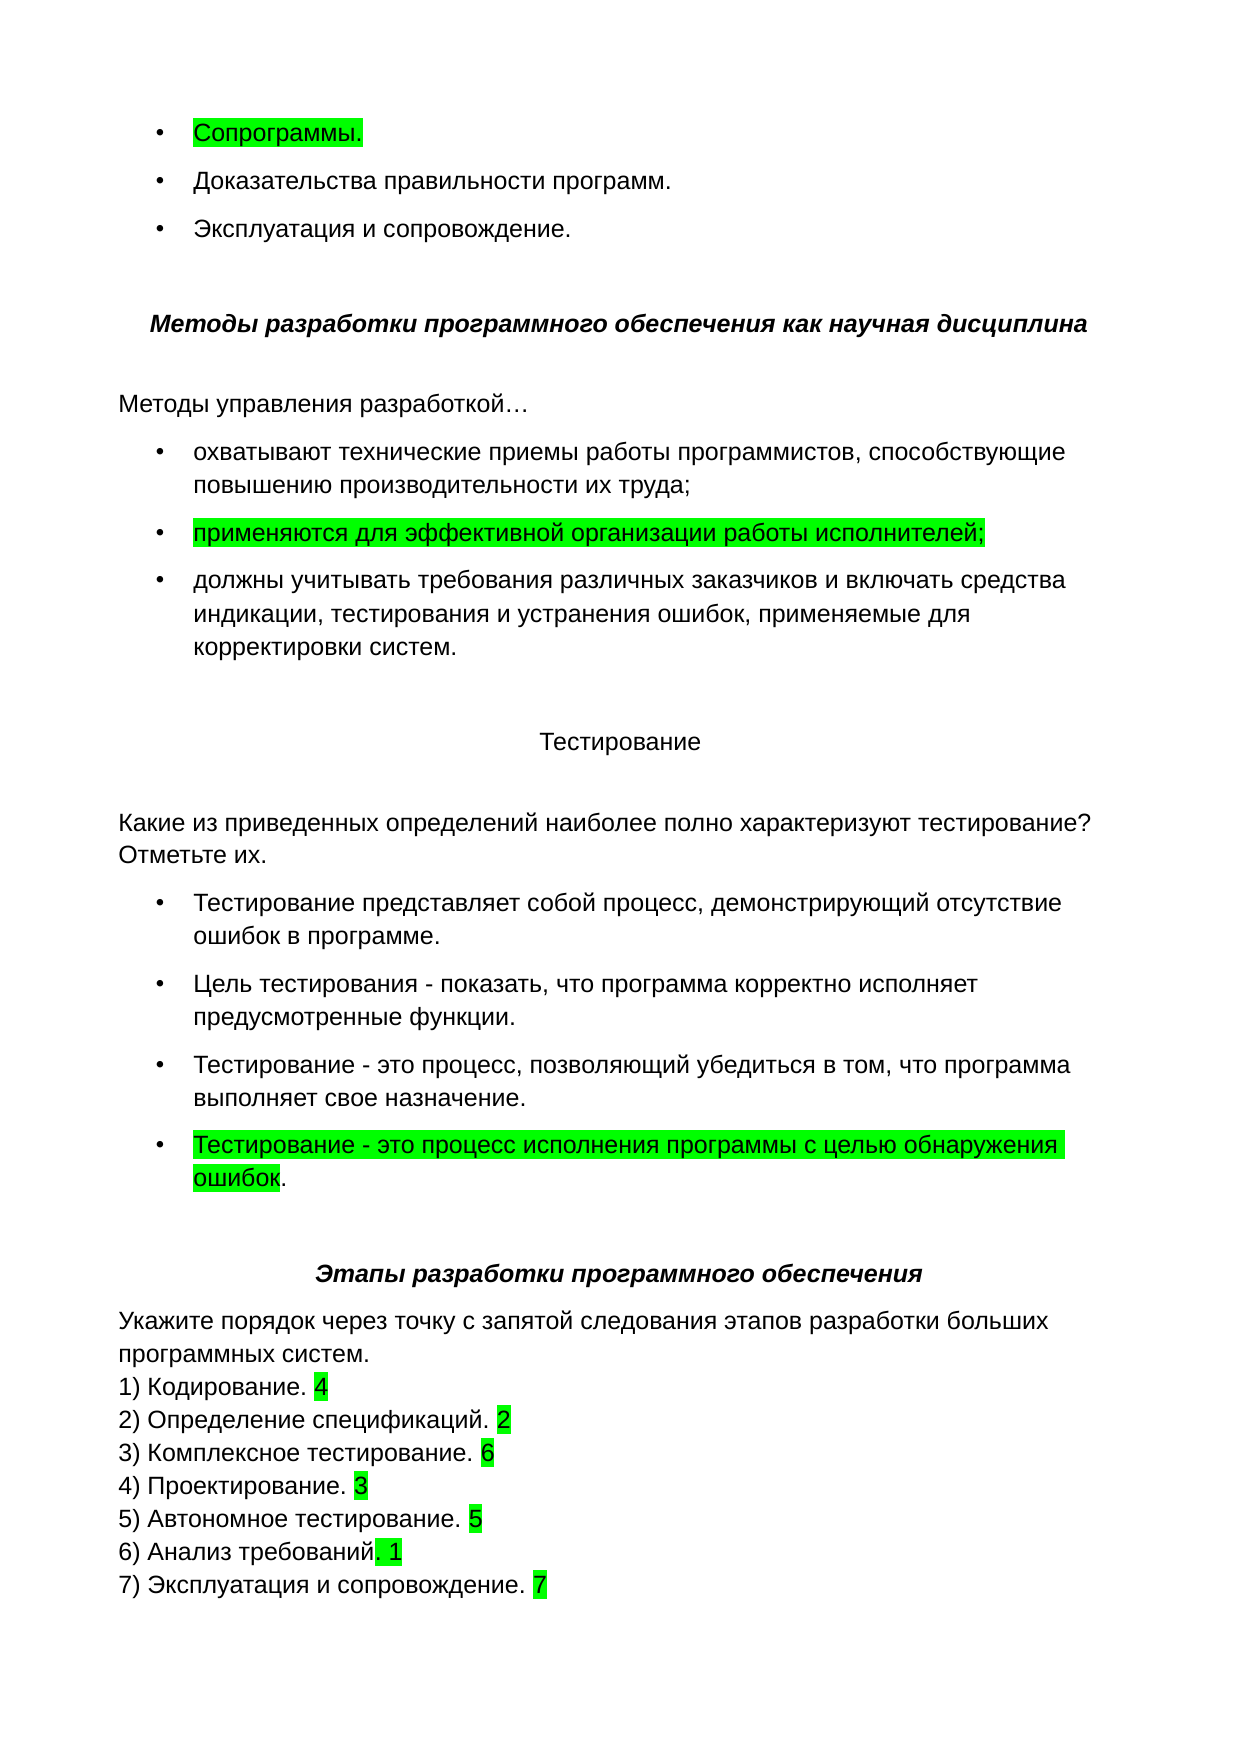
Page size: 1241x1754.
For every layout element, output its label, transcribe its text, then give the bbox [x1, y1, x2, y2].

list должны учитывать требования различных заказчиков и включать средства индикации, тестирования и устранения ошибок, применяемые для корректировки систем. [156, 566, 1122, 660]
list Эксплуатация и сопровождение. [156, 213, 1122, 242]
list охватывают технические приемы работы программистов, способствующие повышению производительности их труда; [156, 437, 1122, 499]
text Укажите порядок через точку с запятой следования этапов разработки больших программных систем. 1) Кодирование. 4 2) Определение спецификаций. 2 3) Комплексное тестирование. 6 4) Проектирование. 3 5) Aвтономное тестирование. 5 6) Анализ требований. 1 7) Эксплуатация и сопровождение. 7 [118, 1306, 1122, 1599]
text Методы управления разработкой… [118, 356, 1122, 418]
list Тестирование - это процесс исполнения программы с целью обнаружения ошибок. [156, 1130, 1122, 1192]
text Этапы разработки программного обеспечения [118, 1259, 1122, 1287]
list Доказательства правильности программ. [156, 166, 1122, 195]
list Тестирование - это процесс, позволяющий убедиться в том, что программа выполняет свое назначение. [156, 1049, 1122, 1111]
text Какие из приведенных определений наиболее полно характеризуют тестирование? Отметьте их. [118, 774, 1122, 869]
list Цель тестирования - показать, что программа корректно исполняет предусмотренные функции. [156, 969, 1122, 1031]
list Тестирование представляет собой процесс, демонстрирующий отсутствие ошибок в программе. [156, 888, 1122, 950]
list применяются для эффективной организации работы исполнителей; [156, 518, 1122, 547]
text Тестирование [118, 727, 1122, 756]
list Сопрограммы. [156, 118, 1122, 147]
text Методы разработки программного обеспечения как научная дисциплина [118, 309, 1122, 338]
